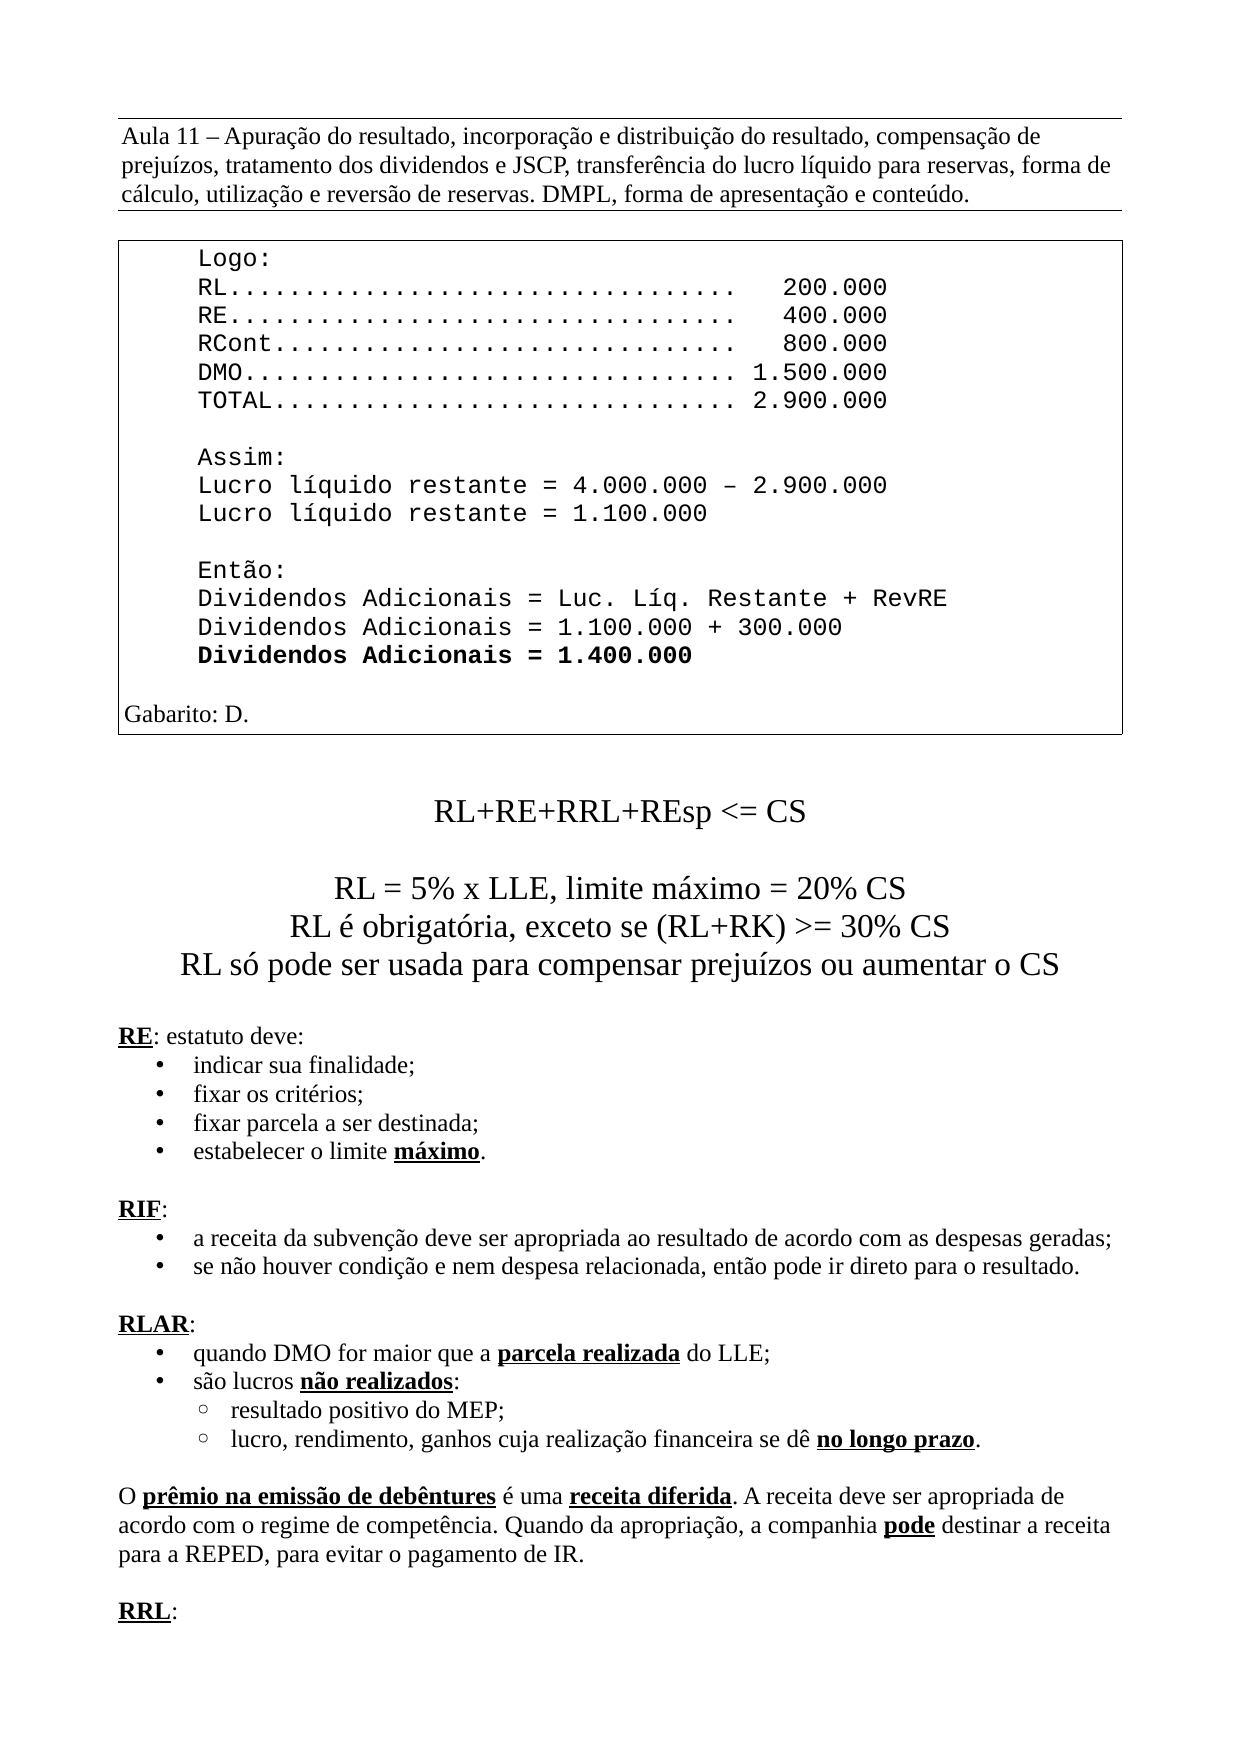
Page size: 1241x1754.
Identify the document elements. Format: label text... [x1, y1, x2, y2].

text RL = 5% x LLE, limite máximo = 20% CS [118, 868, 1122, 906]
text RLAR: [118, 1309, 1122, 1338]
list estabelecer o limite máximo. [156, 1136, 1122, 1165]
text RIF: [118, 1194, 1122, 1223]
list se não houver condição e nem despesa relacionada, então pode ir direto para o resultado. [156, 1251, 1122, 1280]
text RL+RE+RRL+REsp <= CS [118, 791, 1122, 830]
list resultado positivo do MEP; [193, 1395, 1122, 1424]
list indicar sua finalidade; [156, 1050, 1122, 1079]
list são lucros não realizados: [156, 1366, 1122, 1395]
text RE: estatuto deve: [118, 1021, 1122, 1050]
text O prêmio na emissão de debêntures é uma receita diferida. A receita deve ser apropriada de acordo com o regime de competência. Quando da apropriação, a companhia pode destinar a receita para a REPED, para evitar o pagamento de IR. [118, 1481, 1122, 1568]
list fixar os critérios; [156, 1079, 1122, 1108]
list quando DMO for maior que a parcela realizada do LLE; [156, 1338, 1122, 1366]
list lucro, rendimento, ganhos cuja realização financeira se dê no longo prazo. [193, 1424, 1122, 1453]
table_header Logo: RL.................................. 200.000 RE.................................. 400.000 RCont............................... 800.000 DMO................................. 1.500.000 TOTAL............................... 2.900.000 Assim: Lucro líquido restante = 4.000.000 – 2.900.000 Lucro líquido restante = 1.100.000 Então: Dividendos Adicionais = Luc. Líq. Restante + RevRE Dividendos Adicionais = 1.100.000 + 300.000 Dividendos Adicionais = 1.400.000 Gabarito: D. [119, 241, 1122, 734]
list fixar parcela a ser destinada; [156, 1108, 1122, 1136]
text RL é obrigatória, exceto se (RL+RK) >= 30% CS [118, 906, 1122, 945]
text RL só pode ser usada para compensar prejuízos ou aumentar o CS [118, 945, 1122, 983]
list a receita da subvenção deve ser apropriada ao resultado de acordo com as despesas geradas; [156, 1223, 1122, 1251]
text RRL: [118, 1596, 1122, 1625]
